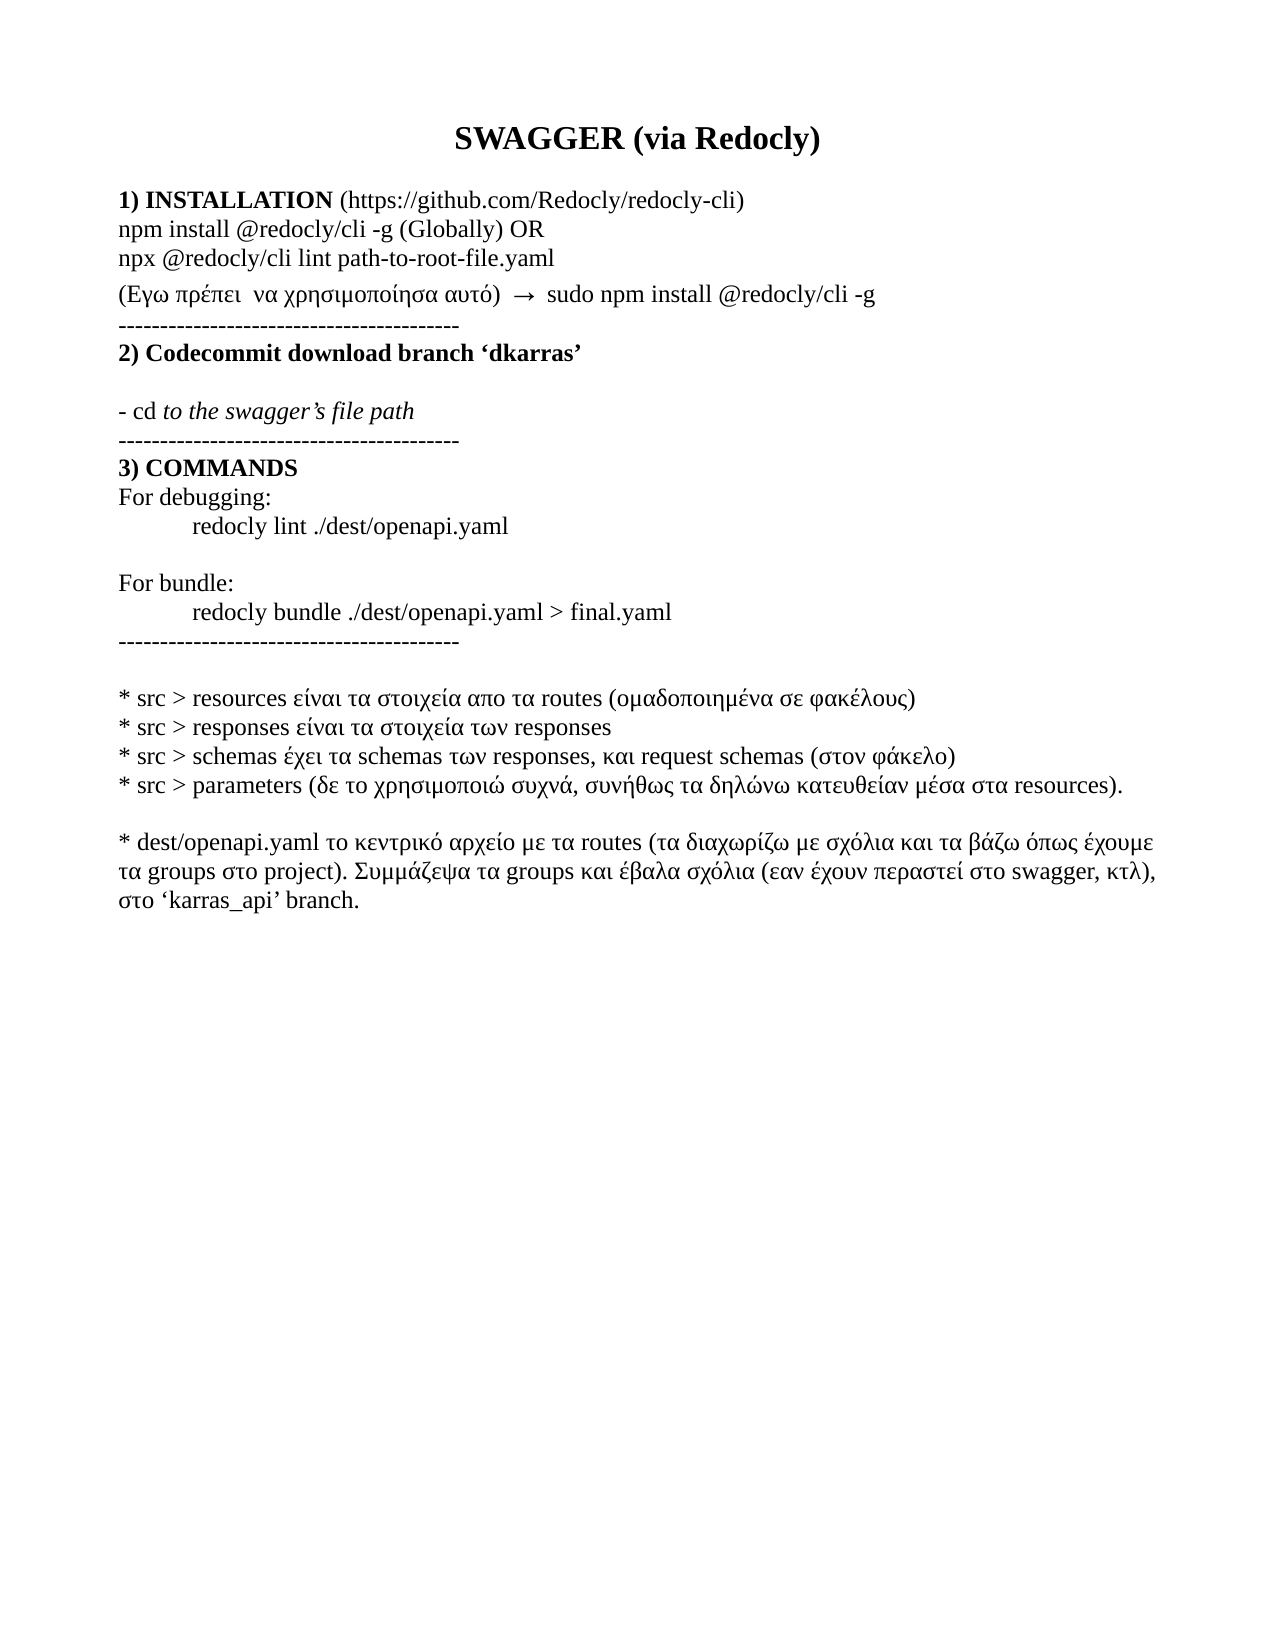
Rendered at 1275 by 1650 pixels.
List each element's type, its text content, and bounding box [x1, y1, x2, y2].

text * src > responses είναι τα στοιχεία των responses * src > schemas έχει τα schemas των responses, και request schemas (στον φάκελο) * src > parameters (δε το χρησιμοποιώ συχνά, συνήθως τα δηλώνω κατευθείαν μέσα στα resources). [118, 712, 1157, 798]
text 3) COMMANDS [118, 453, 1157, 482]
text ----------------------------------------- [118, 310, 1157, 338]
text 1) INSTALLATION (https://github.com/Redocly/redocly-cli) [118, 185, 1157, 214]
text For bundle: [118, 568, 1157, 597]
text npx @redocly/cli lint path-to-root-file.yaml [118, 243, 1157, 271]
text For debugging: [118, 482, 1157, 511]
text 2) Codecommit download branch ‘dkarras’ [118, 338, 1157, 367]
text redocly lint ./dest/openapi.yaml [118, 511, 1157, 540]
text ----------------------------------------- [118, 626, 1157, 655]
text * src > resources είναι τα στοιχεία απο τα routes (ομαδοποιημένα σε φακέλους) [118, 683, 1157, 712]
text SWAGGER (via Redocly) [118, 118, 1157, 156]
text - cd to the swagger’s file path [118, 396, 1157, 425]
text * dest/openapi.yaml το κεντρικό αρχείο με τα routes (τα διαχωρίζω με σχόλια και τα βάζω όπως έχουμε τα groups στο project). Συμμάζεψα τα groups και έβαλα σχόλια (εαν έχουν περαστεί στο swagger, κτλ), στο ‘karras_api’ branch. [118, 827, 1157, 971]
text (Εγω πρέπει να χρησιμοποίησα αυτό) → sudo npm install @redocly/cli -g [118, 271, 1157, 310]
text redocly bundle ./dest/openapi.yaml > final.yaml [118, 597, 1157, 626]
text ----------------------------------------- [118, 425, 1157, 453]
text npm install @redocly/cli -g (Globally) OR [118, 214, 1157, 243]
